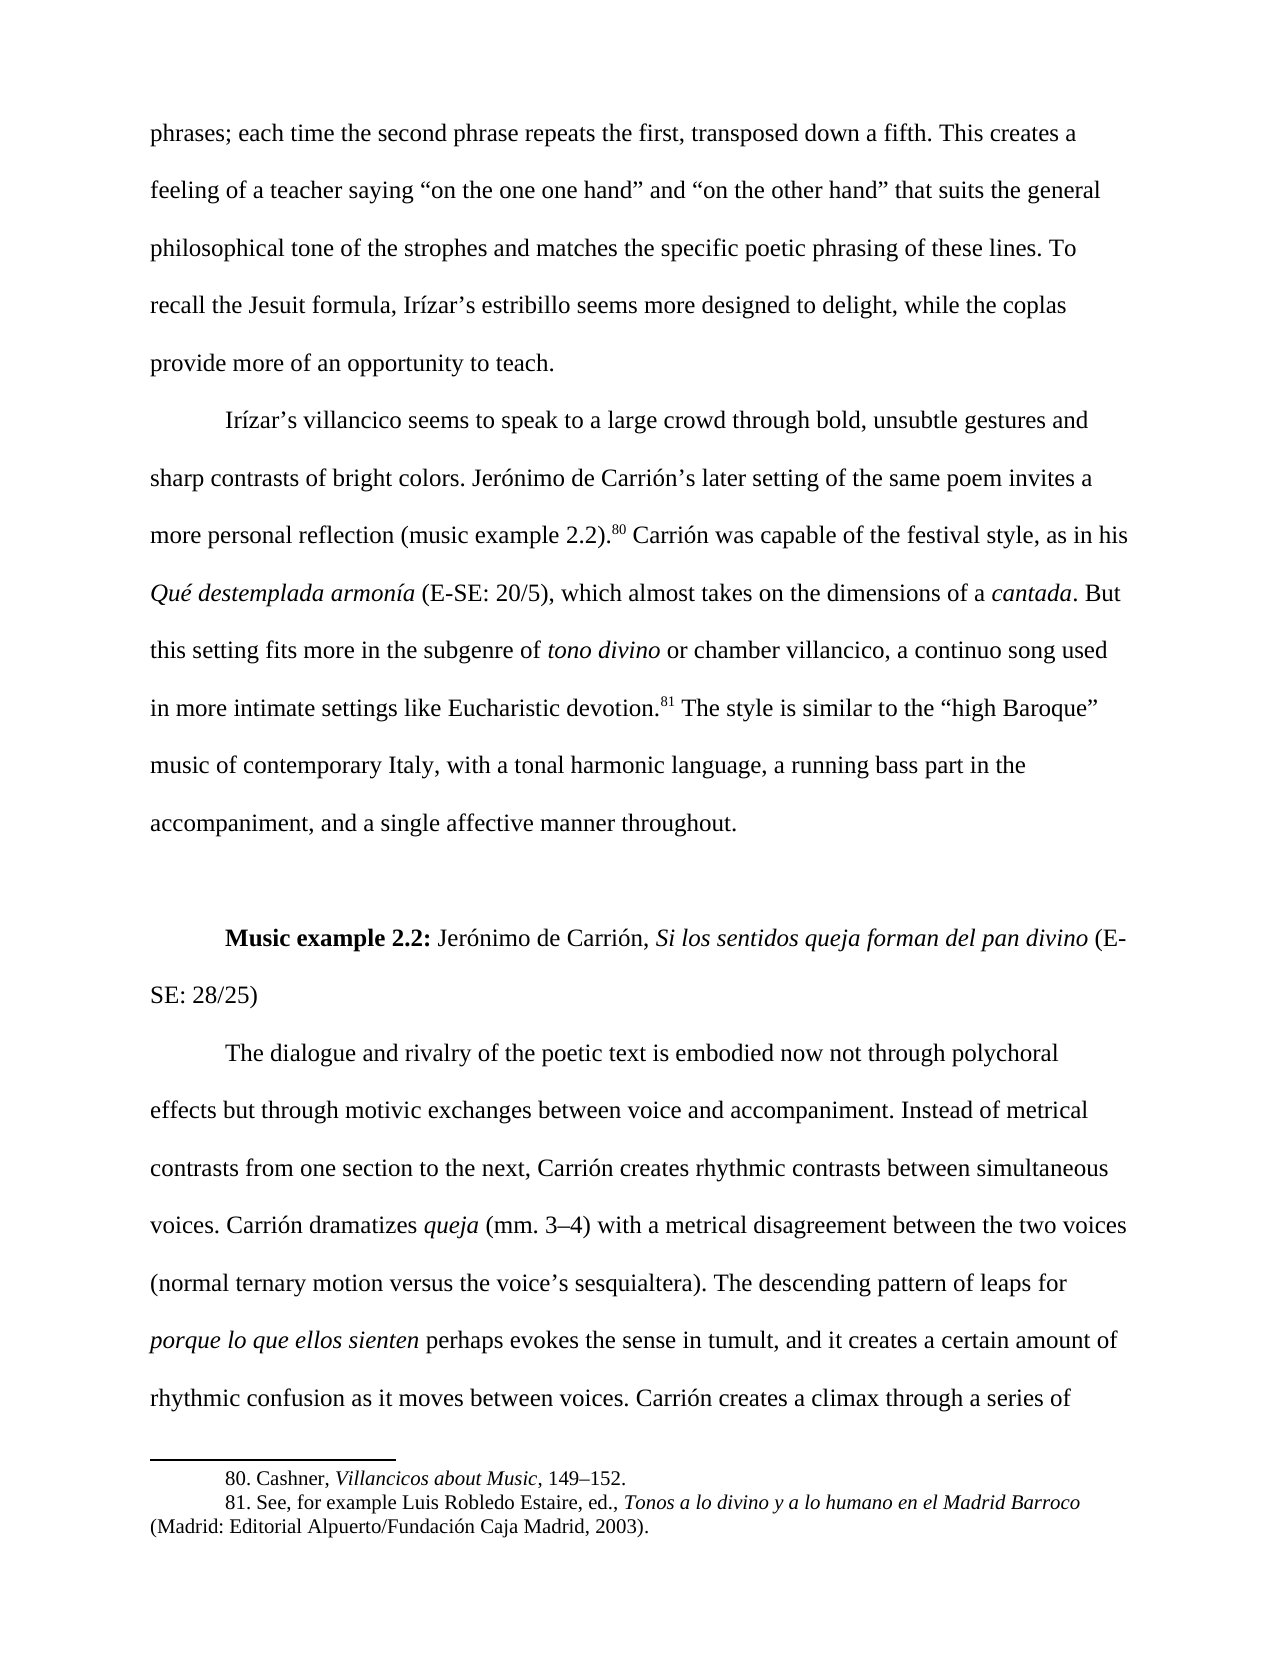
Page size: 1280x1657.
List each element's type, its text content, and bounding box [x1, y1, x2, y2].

text See, for example Luis Robledo Estaire, ed., Tonos a lo divino y a lo humano en el Madrid Barroco (Madrid: Editorial Alpuerto/Fundación Caja Madrid, 2003). [150, 1490, 1130, 1538]
text The dialogue and rivalry of the poetic text is embodied now not through polychoral effects but through motivic exchanges between voice and accompaniment. Instead of metrical contrasts from one section to the next, Carrión creates rhythmic contrasts between simultaneous voices. Carrión dramatizes queja (mm. 3–4) with a metrical disagreement between the two voices (normal ternary motion versus the voice’s sesquialtera). The descending pattern of leaps for porque lo que ellos sienten perhaps evokes the sense in tumult, and it creates a certain amount of rhythmic confusion as it moves between voices. Carrión creates a climax through a series of [150, 1038, 1130, 1412]
text phrases; each time the second phrase repeats the first, transposed down a fifth. This creates a feeling of a teacher saying “on the one one hand” and “on the other hand” that suits the general philosophical tone of the strophes and matches the specific poetic phrasing of these lines. To recall the Jesuit formula, Irízar’s estribillo seems more designed to delight, while the coplas provide more of an opportunity to teach. [150, 118, 1130, 377]
text Irízar’s villancico seems to speak to a large crowd through bold, unsubtle gestures and sharp contrasts of bright colors. Jerónimo de Carrión’s later setting of the same poem invites a more personal reflection (music example 2.2). Carrión was capable of the festival style, as in his Qué destemplada armonía (E-SE: 20/5), which almost takes on the dimensions of a cantada. But this setting fits more in the subgenre of tono divino or chamber villancico, a continuo song used in more intimate settings like Eucharistic devotion. The style is similar to the “high Baroque” music of contemporary Italy, with a tonal harmonic language, a running bass part in the accompaniment, and a single affective manner throughout. [150, 406, 1130, 837]
text Music example 2.2: Jerónimo de Carrión, Si los sentidos queja forman del pan divino (E-SE: 28/25) [150, 923, 1130, 1009]
text Cashner, Villancicos about Music, 149–152. [150, 1466, 1130, 1490]
